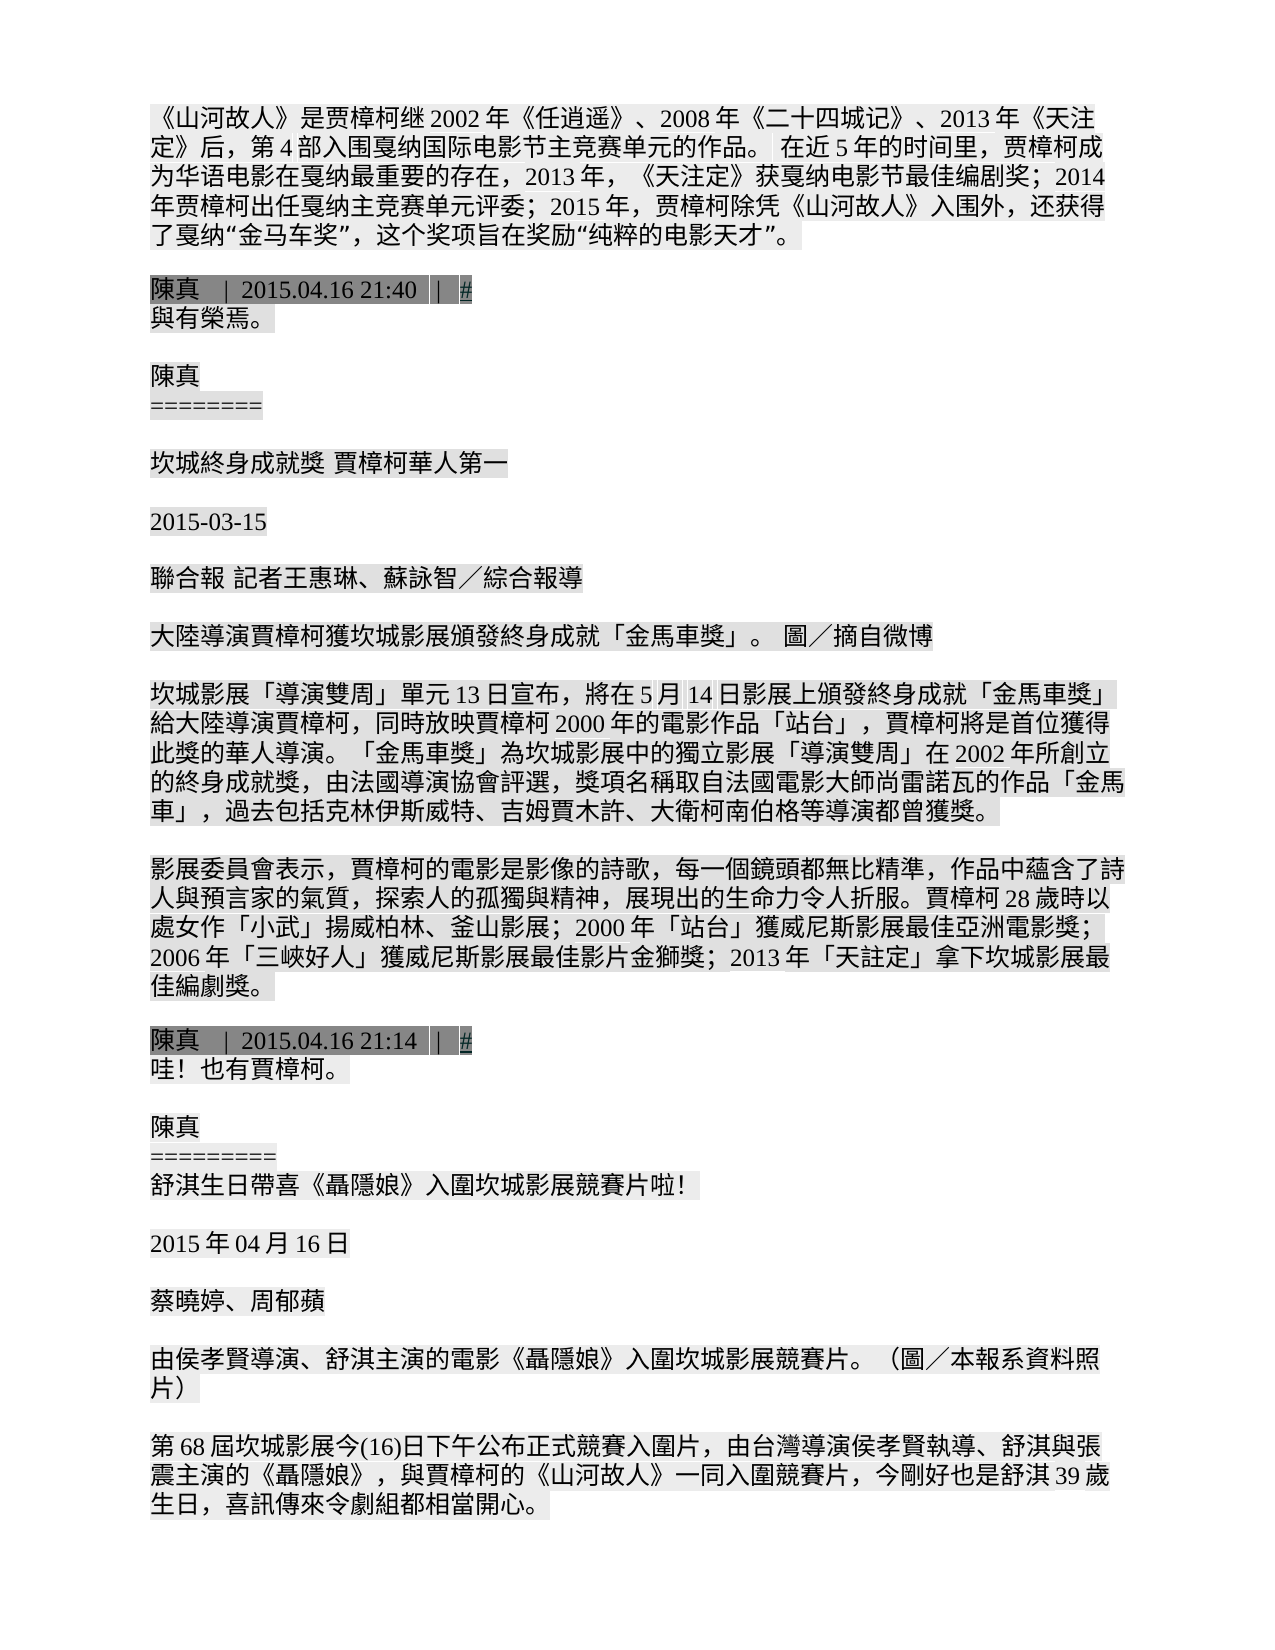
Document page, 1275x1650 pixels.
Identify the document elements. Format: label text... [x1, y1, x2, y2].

text 陳真 | 2015.04.16 21:14 | # [150, 1026, 1125, 1055]
text 哇！也有賈樟柯。 陳真 ========= 舒淇生日帶喜《聶隱娘》入圍坎城影展競賽片啦！ 2015年04月16日 蔡曉婷、周郁蘋 由侯孝賢導演、舒淇主演的電影《聶隱娘》入圍坎城影展競賽片。（圖／本報系資料照片） 第68屆坎城影展今(16)日下午公布正式競賽入圍片，由台灣導演侯孝賢執導、舒淇與張震主演的《聶隱娘》，與賈樟柯的《山河故人》一同入圍競賽片，今剛好也是舒淇39歲生日，喜訊傳來令劇組都相當開心。 據悉，競賽片入選名單還有凱特布蘭琪主演的《卡蘿(Carol)》、丹麥導演Joachim Trier的《比爆炸響亮(Louder Than Bombs)》、Justin Kurzel的《馬克白(Macbeth)》、由是枝裕和導演合作綾瀨遙主演的《海街日記》等。 名單公布前，坎城影展主辦單位便透露今年有許多熟面孔重返坎城，指的應是與坎城影展有過多次交手的侯孝賢，侯孝賢導演1993年就曾以《戲夢人生》獲得坎城影展評審團獎，2007年他受邀指導坎城影展60周年紀念短片，也獲得不少好評，2015年坎城影展將於下月13日開幕。 [150, 1055, 1125, 1549]
text 與有榮焉。 陳真 ======== 坎城終身成就獎 賈樟柯華人第一 2015-03-15 聯合報 記者王惠琳、蘇詠智／綜合報導 大陸導演賈樟柯獲坎城影展頒發終身成就「金馬車獎」。 圖／摘自微博 坎城影展「導演雙周」單元13日宣布，將在5月14日影展上頒發終身成就「金馬車獎」給大陸導演賈樟柯，同時放映賈樟柯2000年的電影作品「站台」，賈樟柯將是首位獲得此獎的華人導演。「金馬車獎」為坎城影展中的獨立影展「導演雙周」在2002年所創立的終身成就獎，由法國導演協會評選，獎項名稱取自法國電影大師尚雷諾瓦的作品「金馬車」，過去包括克林伊斯威特、吉姆賈木許、大衛柯南伯格等導演都曾獲獎。 影展委員會表示，賈樟柯的電影是影像的詩歌，每一個鏡頭都無比精準，作品中蘊含了詩人與預言家的氣質，探索人的孤獨與精神，展現出的生命力令人折服。賈樟柯28歲時以處女作「小武」揚威柏林、釜山影展；2000年「站台」獲威尼斯影展最佳亞洲電影獎；2006年「三峽好人」獲威尼斯影展最佳影片金獅獎；2013年「天註定」拿下坎城影展最佳編劇獎。 [150, 304, 1125, 1001]
text 陳真 | 2015.04.16 21:40 | # [150, 275, 1125, 304]
text 《山河故人》是贾樟柯继2002年《任逍遥》、2008年《二十四城记》、2013年《天注定》后，第4部入围戛纳国际电影节主竞赛单元的作品。 在近5年的时间里，贾樟柯成为华语电影在戛纳最重要的存在，2013年，《天注定》获戛纳电影节最佳编剧奖；2014年贾樟柯出任戛纳主竞赛单元评委；2015年，贾樟柯除凭《山河故人》入围外，还获得了戛纳“金马车奖”，这个奖项旨在奖励“纯粹的电影天才”。 [150, 75, 1125, 250]
